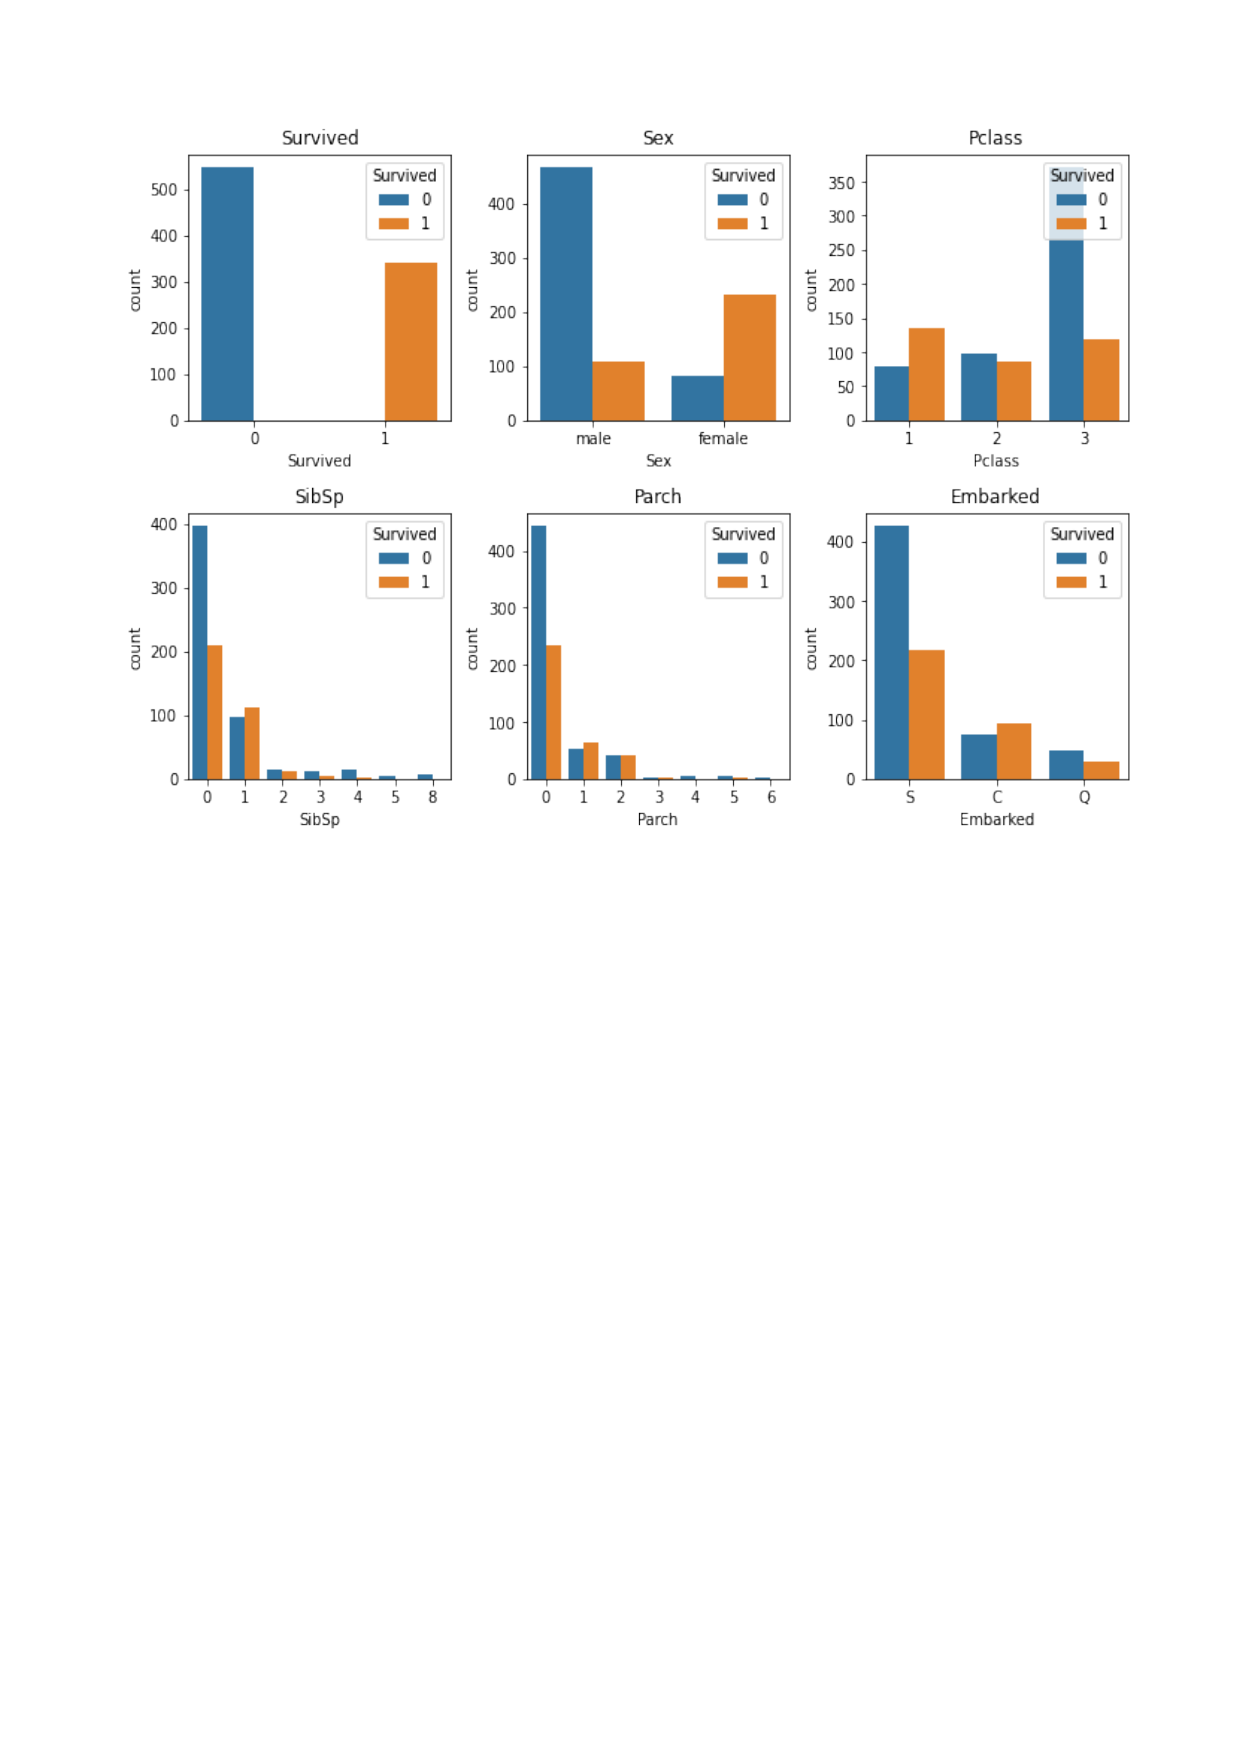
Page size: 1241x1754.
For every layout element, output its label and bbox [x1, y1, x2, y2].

picture [118, 118, 1139, 840]
